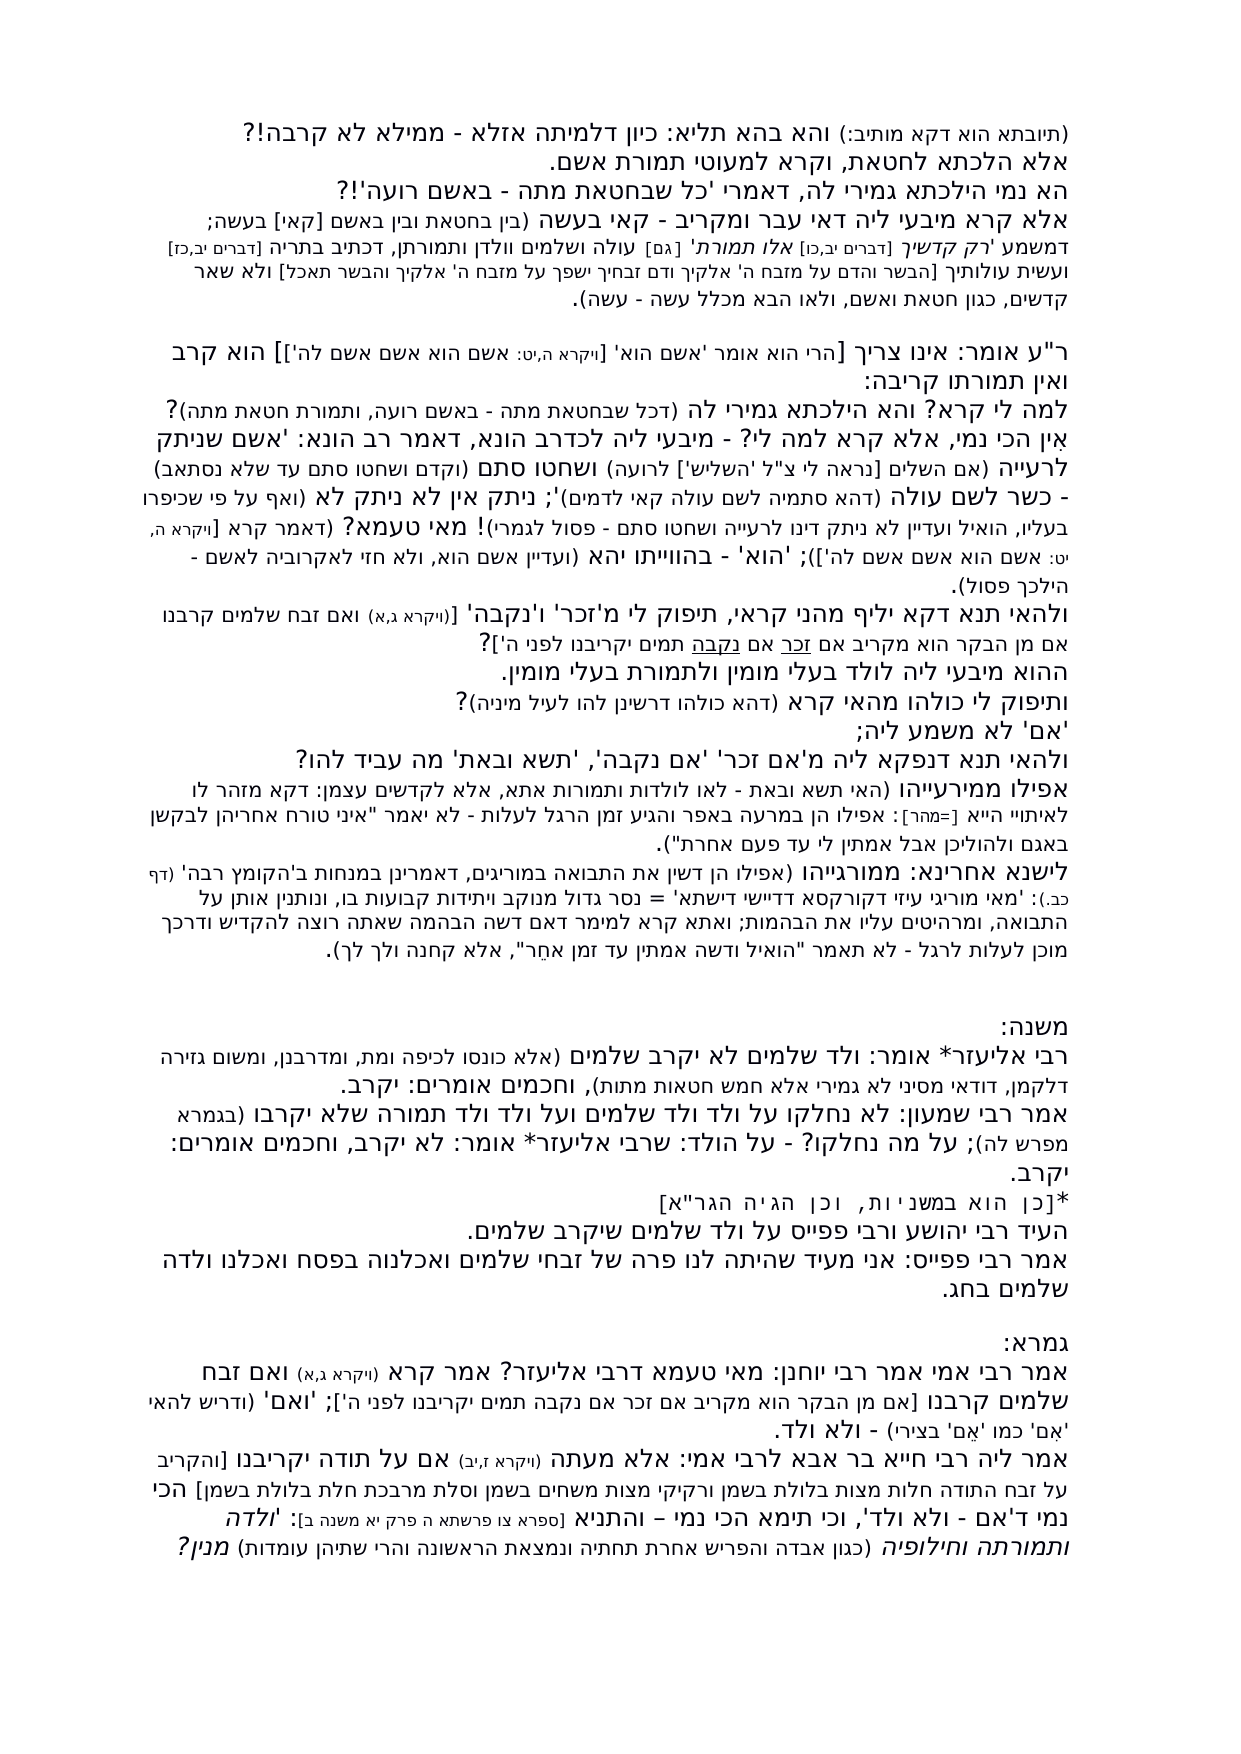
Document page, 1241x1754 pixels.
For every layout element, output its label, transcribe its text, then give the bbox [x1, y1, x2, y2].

text 'אם' לא משמע ליה; [142, 716, 1069, 745]
text לישנא אחרינא: ממורגייהו (אפילו הן דשין את התבואה במוריגים, דאמרינן במנחות ב'הקומץ רבה' (דף כב.): 'מאי מוריגי עיזי דקורקסא דדיישי דישתא' = נסר גדול מנוקב ויתידות קבועות בו, ונותנין אותן על התבואה, ומרהיטים עליו את הבהמות; ואתא קרא למימר דאם דשה הבהמה שאתה רוצה להקדיש ודרכך מוכן לעלות לרגל - לא תאמר "הואיל ודשה אמתין עד זמן אחֵר", אלא קחנה ולך לך). [142, 857, 1069, 964]
text העיד רבי יהושע ורבי פפייס על ולד שלמים שיקרב שלמים. [142, 1216, 1069, 1246]
text אלא הלכתא לחטאת, וקרא למעוטי תמורת אשם. [142, 147, 1069, 176]
text אפילו ממירעייהו (האי תשא ובאת - לאו לולדות ותמורות אתא, אלא לקדשים עצמן: דקא מזהר לו לאיתויי הייא [=מהר]: אפילו הן במרעה באפר והגיע זמן הרגל לעלות - לא יאמר "איני טורח אחריהן לבקשן באגם ולהוליכן אבל אמתין לי עד פעם אחרת"). [142, 774, 1069, 857]
text אמר רבי אמי אמר רבי יוחנן: מאי טעמא דרבי אליעזר? אמר קרא (ויקרא ג,א) ואם זבח שלמים קרבנו [אם מן הבקר הוא מקריב אם זכר אם נקבה תמים יקריבנו לפני ה']; 'ואם' (ודריש להאי 'אִם' כמו 'אֵם' בצירי) - ולא ולד. [142, 1357, 1069, 1444]
text אִין הכי נמי, אלא קרא למה לי? - מיבעי ליה לכדרב הונא, דאמר רב הונא: 'אשם שניתק לרעייה (אם השלים [נראה לי צ"ל 'השליש'] לרועה) ושחטו סתם (וקדם ושחטו סתם עד שלא נסתאב) - כשר לשם עולה (דהא סתמיה לשם עולה קאי לדמים)'; ניתק אין לא ניתק לא (ואף על פי שכיפרו בעליו, הואיל ועדיין לא ניתק דינו לרעייה ושחטו סתם - פסול לגמרי)! מאי טעמא? (דאמר קרא [ויקרא ה,יט: אשם הוא אשם אשם לה']); 'הוא' - בהווייתו יהא (ועדיין אשם הוא, ולא חזי לאקרוביה לאשם - הילכך פסול). [142, 424, 1069, 599]
text הא נמי הילכתא גמירי לה, דאמרי 'כל שבחטאת מתה - באשם רועה'!? [142, 176, 1069, 206]
text ר"ע אומר: אינו צריך [הרי הוא אומר 'אשם הוא' [ויקרא ה,יט: אשם הוא אשם אשם לה']] הוא קרב ואין תמורתו קריבה: [142, 337, 1069, 395]
text למה לי קרא? והא הילכתא גמירי לה (דכל שבחטאת מתה - באשם רועה, ותמורת חטאת מתה)? [142, 395, 1069, 424]
text אמר ליה רבי חייא בר אבא לרבי אמי: אלא מעתה (ויקרא ז,יב) אם על תודה יקריבנו [והקריב על זבח התודה חלות מצות בלולת בשמן ורקיקי מצות משחים בשמן וסלת מרבכת חלת בלולת בשמן] הכי נמי ד'אם - ולא ולד', וכי תימא הכי נמי – והתניא [ספרא צו פרשתא ה פרק יא משנה ב]: 'ולדה ותמורתה וחילופיה (כגון אבדה והפריש אחרת תחתיה ונמצאת הראשונה והרי שתיהן עומדות) מנין? [142, 1444, 1069, 1561]
text (תיובתא הוא דקא מותיב:) והא בהא תליא: כיון דלמיתה אזלא - ממילא לא קרבה!? [142, 118, 1069, 147]
text משנה: [142, 1012, 1069, 1041]
text ולהאי תנא דקא יליף מהני קראי, תיפוק לי מ'זכר' ו'נקבה' [(ויקרא ג,א) ואם זבח שלמים קרבנו אם מן הבקר הוא מקריב אם זכר אם נקבה תמים יקריבנו לפני ה']? [142, 599, 1069, 657]
text אמר רבי שמעון: לא נחלקו על ולד ולד שלמים ועל ולד ולד תמורה שלא יקרבו (בגמרא מפרש לה); על מה נחלקו? - על הולד: שרבי אליעזר* אומר: לא יקרב, וחכמים אומרים: יקרב. [142, 1099, 1069, 1187]
text אלא קרא מיבעי ליה דאי עבר ומקריב - קאי בעשה (בין בחטאת ובין באשם [קאי] בעשה; דמשמע 'רק קדשיך [דברים יב,כו] אלו תמורת' [גם] עולה ושלמים וולדן ותמורתן, דכתיב בתריה [דברים יב,כז] ועשית עולותיך [הבשר והדם על מזבח ה' אלקיך ודם זבחיך ישפך על מזבח ה' אלקיך והבשר תאכל] ולא שאר קדשים, כגון חטאת ואשם, ולאו הבא מכלל עשה - עשה). [142, 206, 1069, 313]
text רבי אליעזר* אומר: ולד שלמים לא יקרב שלמים (אלא כונסו לכיפה ומת, ומדרבנן, ומשום גזירה דלקמן, דודאי מסיני לא גמירי אלא חמש חטאות מתות), וחכמים אומרים: יקרב. [142, 1041, 1069, 1099]
text ותיפוק לי כולהו מהאי קרא (דהא כולהו דרשינן להו לעיל מיניה)? [142, 687, 1069, 716]
text ולהאי תנא דנפקא ליה מ'אם זכר' 'אם נקבה', 'תשא ובאת' מה עביד להו? [142, 745, 1069, 774]
text אמר רבי פפייס: אני מעיד שהיתה לנו פרה של זבחי שלמים ואכלנוה בפסח ואכלנו ולדה שלמים בחג. [142, 1246, 1069, 1304]
text גמרא: [142, 1328, 1069, 1357]
text ההוא מיבעי ליה לולד בעלי מומין ולתמורת בעלי מומין. [142, 657, 1069, 687]
text *[כן הוא במשניות, וכן הגיה הגר"א] [142, 1187, 1069, 1216]
